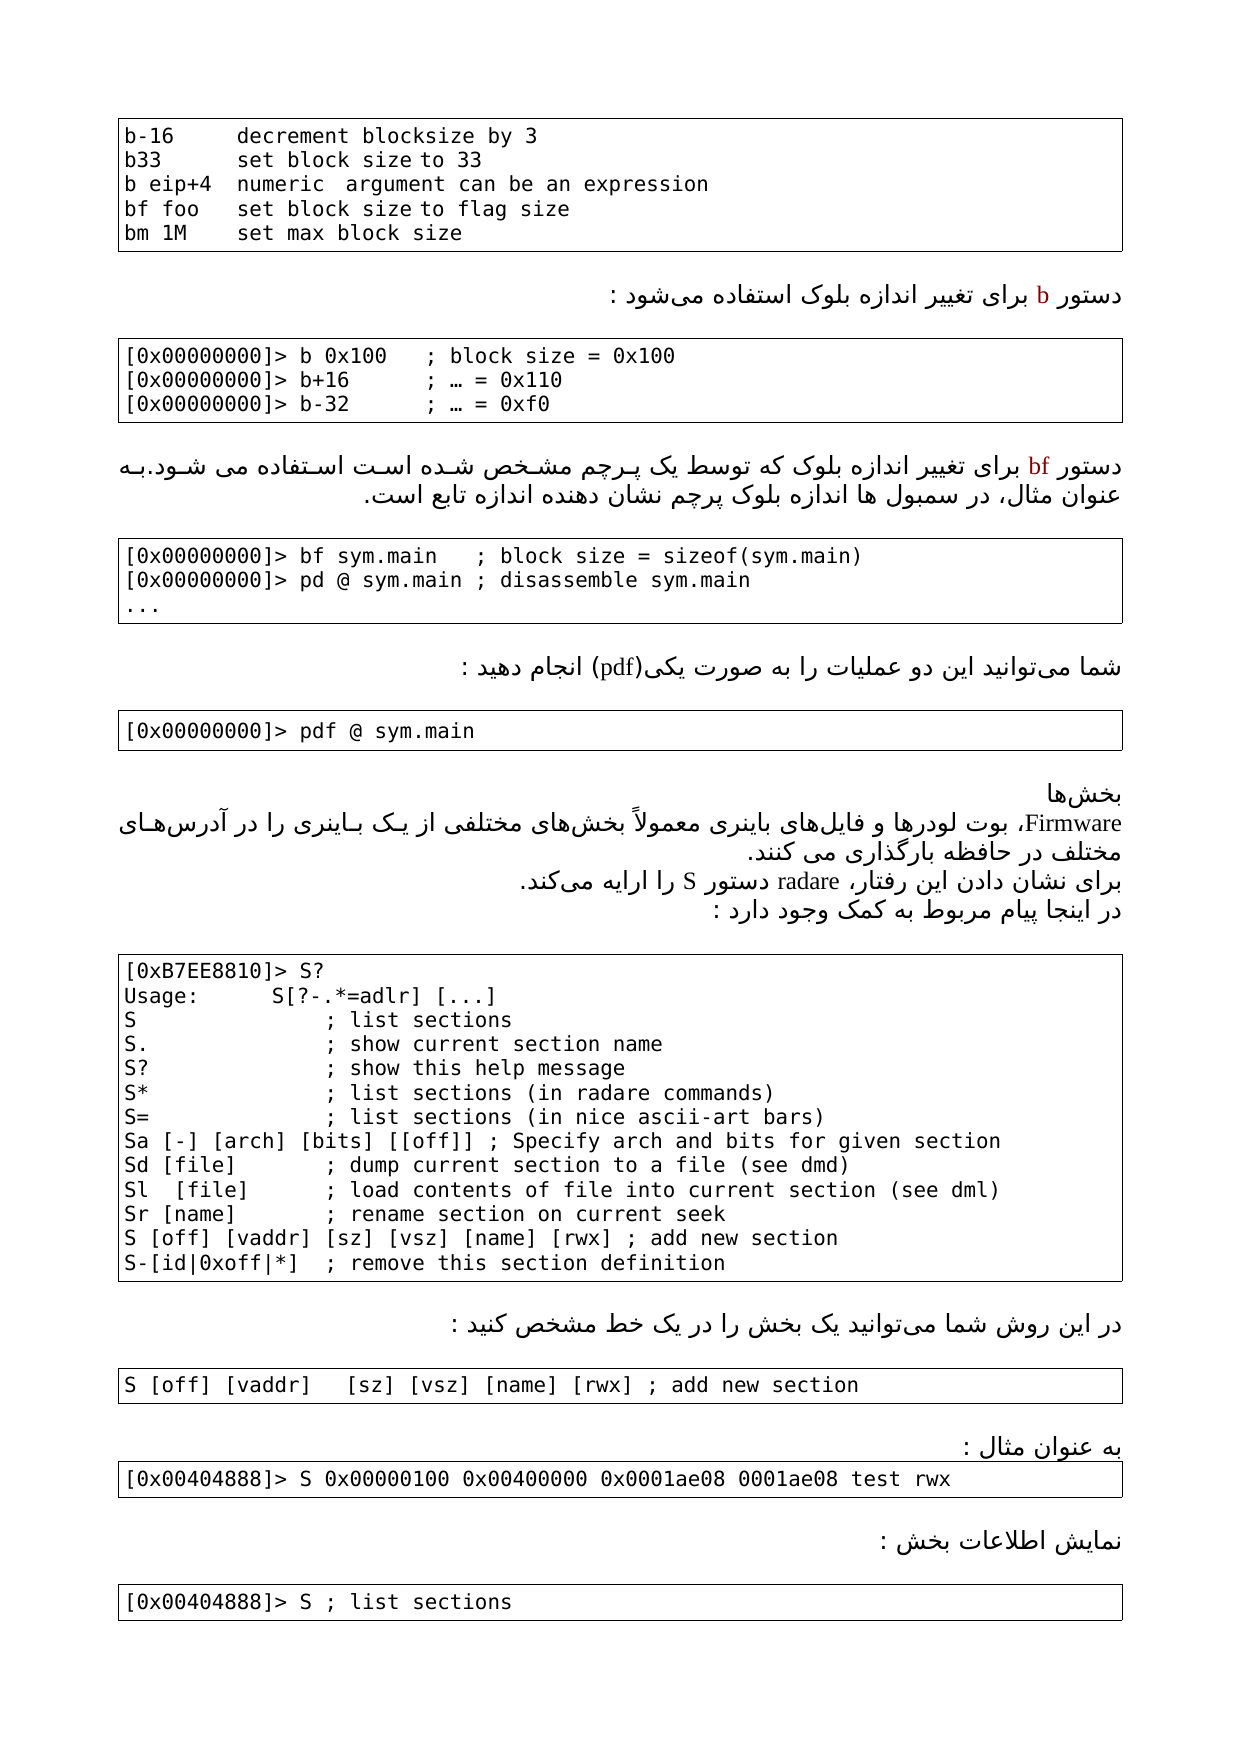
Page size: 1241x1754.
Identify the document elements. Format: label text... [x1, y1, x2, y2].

text دستور b برای تغییر اندازه بلوک استفاده می‌شود : [118, 280, 1122, 309]
table_header b-16 decrement blocksize by 3 b33 set block size to 33 b eip+4 numeric argument can be an expression bf foo set block size to flag size bm 1M set max block size [119, 119, 1122, 251]
text به عنوان مثال : [118, 1432, 1122, 1461]
table_header S [off] [vaddr] [sz] [vsz] [name] [rwx] ; add new section [119, 1369, 1122, 1403]
text برای نشان دادن این رفتار، radare دستور S را ارايه می‌کند. [118, 866, 1122, 896]
table_header [0x00404888]> S ; list sections [119, 1585, 1122, 1620]
table_header [0xB7EE8810]> S? Usage: S[?-.*=adlr] [...] S ; list sections S. ; show current section name S? ; show this help message S* ; list sections (in radare commands) S= ; list sections (in nice ascii-art bars) Sa [-] [arch] [bits] [[off]] ; Specify arch and bits for given section Sd [file] ; dump current section to a file (see dmd) Sl [file] ; load contents of file into current section (see dml) Sr [name] ; rename section on current seek S [off] [vaddr] [sz] [vsz] [name] [rwx] ; add new section S-[id|0xoff|*] ; remove this section definition [119, 955, 1122, 1281]
text نمایش اطلاعات بخش : [118, 1526, 1122, 1555]
text Firmware، بوت لودرها و فایل‌های باینری معمولاً بخش‌های مختلفی از یک باینری را در آدرس‌های مختلف در حافظه بارگذاری می کنند. [118, 808, 1122, 866]
text در این روش شما می‌توانید یک بخش را در یک خط مشخص کنید : [118, 1309, 1122, 1339]
table_header [0x00000000]> b 0x100 ; block size = 0x100 [0x00000000]> b+16 ; … = 0x110 [0x00000000]> b-32 ; … = 0xf0 [119, 339, 1122, 422]
table_header [0x00000000]> pdf @ sym.main [119, 711, 1122, 750]
table_header [0x00404888]> S 0x00000100 0x00400000 0x0001ae08 0001ae08 test rwx [119, 1462, 1122, 1497]
text در اینجا پیام مربوط به کمک وجود دارد : [118, 896, 1122, 925]
text بخش‌ها [118, 779, 1122, 808]
text شما می‌توانید این دو عملیات را به صورت یکی(pdf) انجام دهید : [118, 652, 1122, 681]
table_header [0x00000000]> bf sym.main ; block size = sizeof(sym.main) [0x00000000]> pd @ sym.main ; disassemble sym.main ... [119, 539, 1122, 623]
text دستور bf برای تغییر اندازه بلوک که توسط یک پرچم مشخص شده است استفاده می شود.به عنوان مثال، در سمبول ها اندازه بلوک پرچم نشان دهنده اندازه تابع است. [118, 451, 1122, 509]
